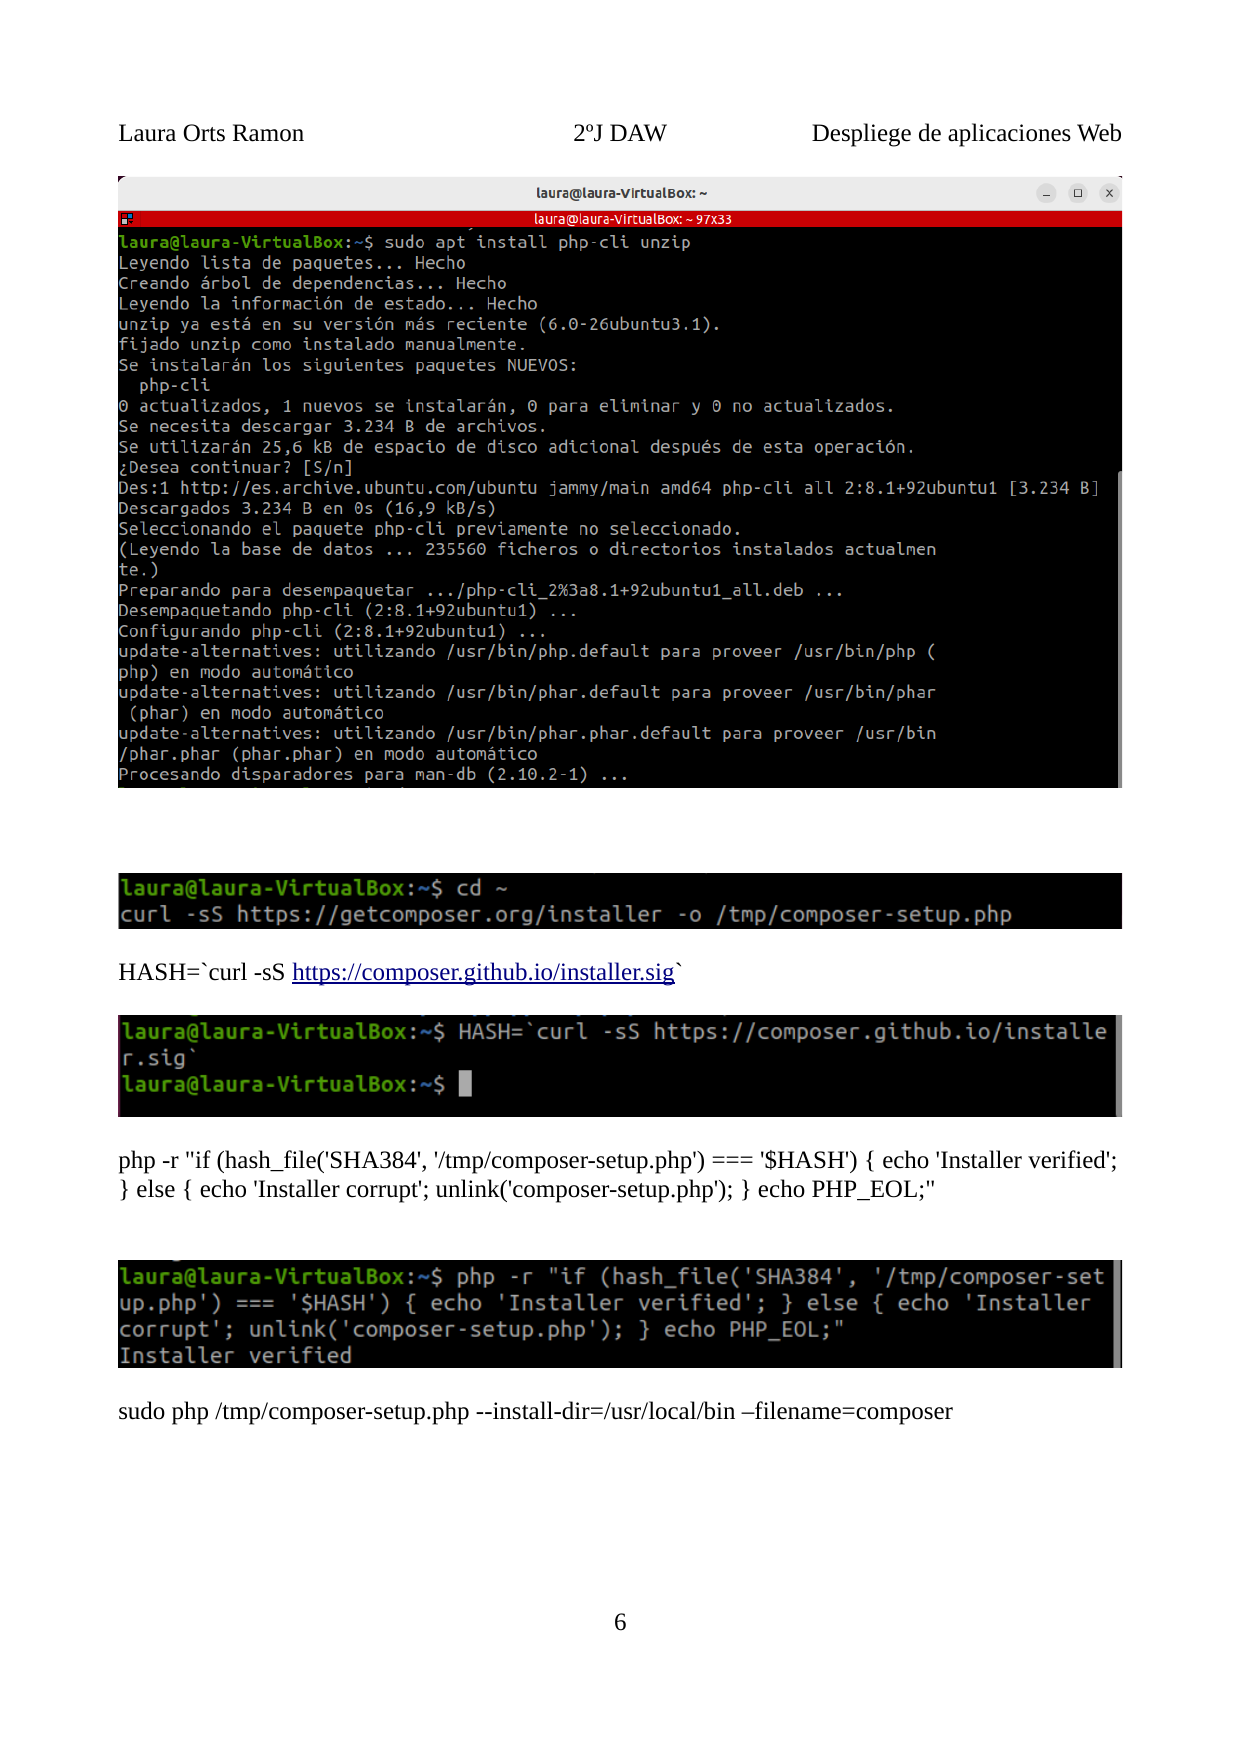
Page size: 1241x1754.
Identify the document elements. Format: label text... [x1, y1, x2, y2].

picture [118, 873, 1123, 929]
text HASH=`curl -sS https://composer.github.io/installer.sig` [118, 957, 1122, 986]
picture [118, 1015, 1123, 1117]
picture [118, 176, 1123, 788]
text sudo php /tmp/composer-setup.php --install-dir=/usr/local/bin –filename=composer [118, 1396, 1122, 1425]
picture [118, 1260, 1123, 1368]
text php -r "if (hash_file('SHA384', '/tmp/composer-setup.php') === '$HASH') { echo 'Installer verified'; } else { echo 'Installer corrupt'; unlink('composer-setup.php'); } echo PHP_EOL;" [118, 1145, 1122, 1202]
